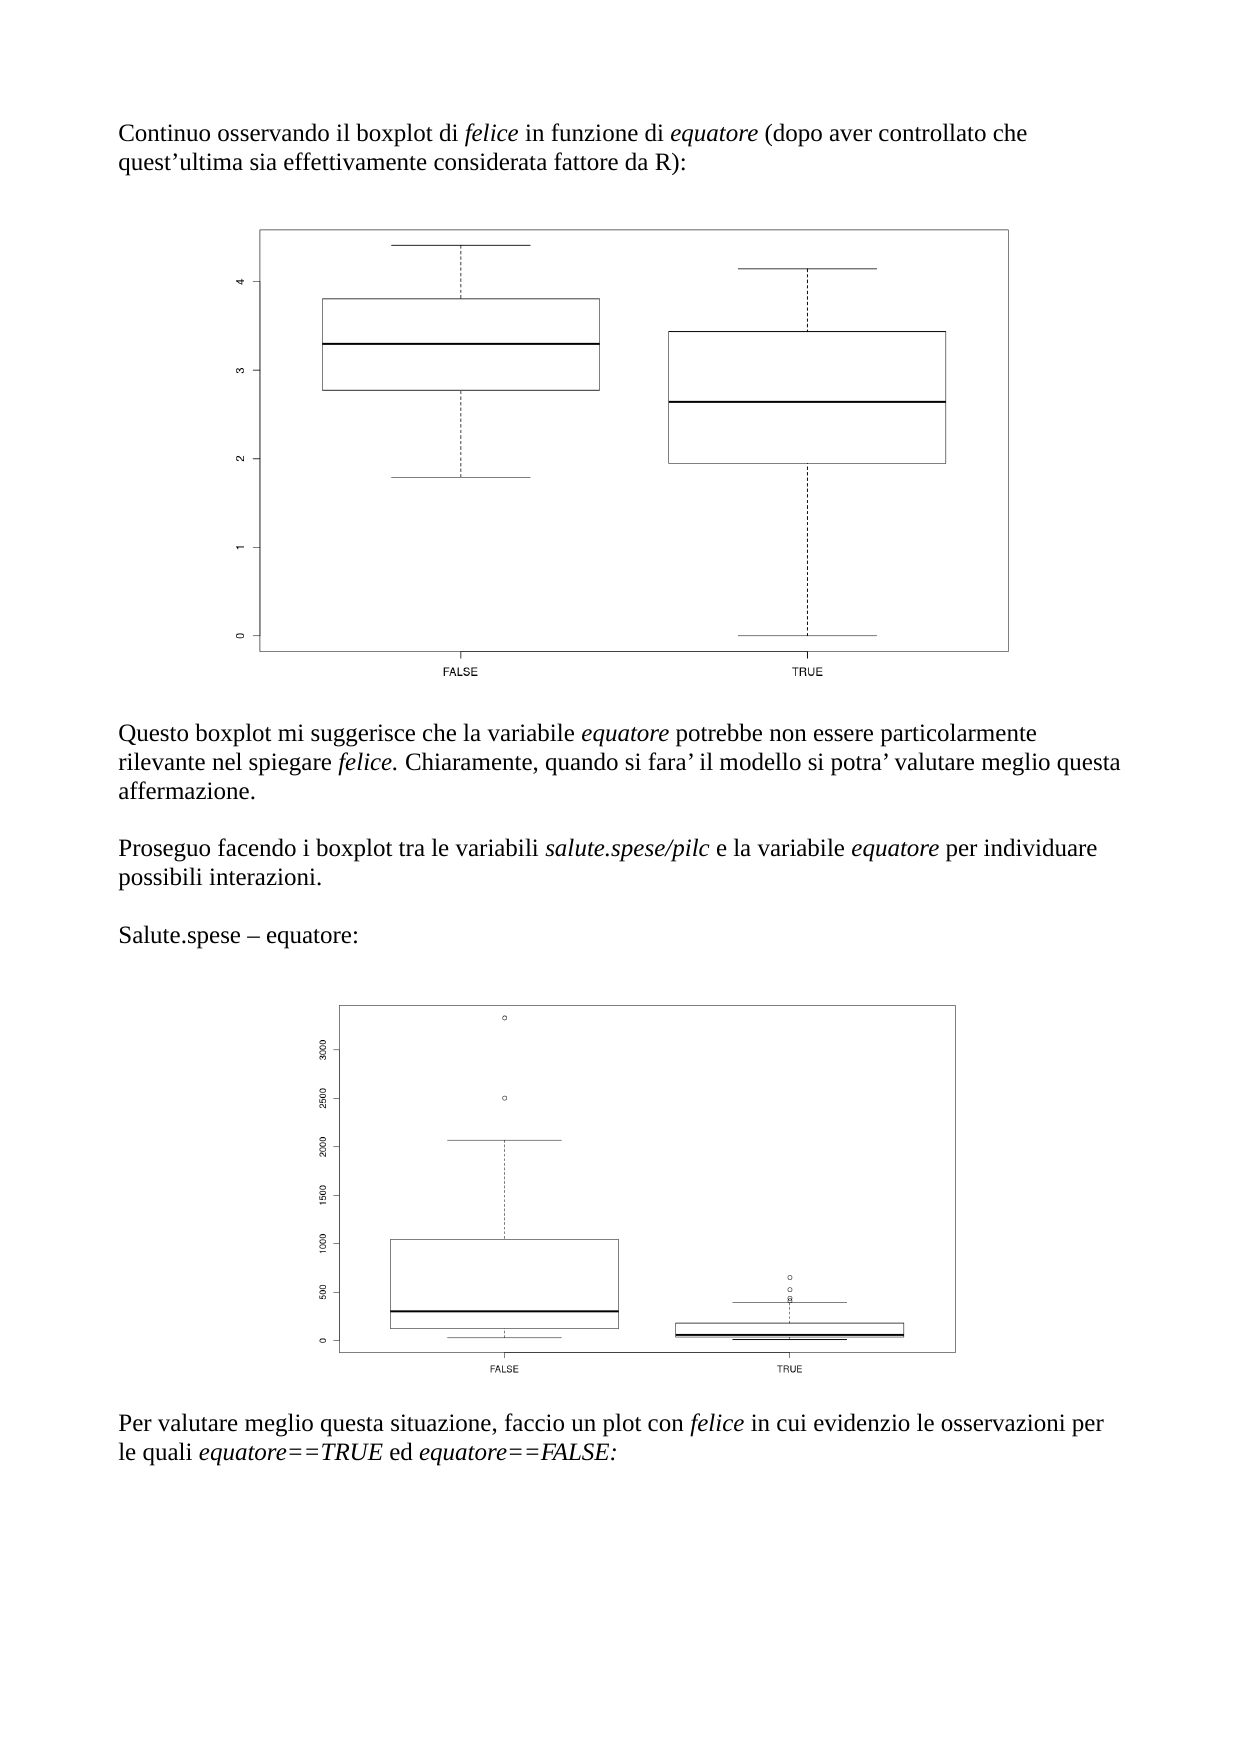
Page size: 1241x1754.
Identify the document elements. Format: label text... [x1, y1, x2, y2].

text Continuo osservando il boxplot di felice in funzione di equatore (dopo aver controllato che quest’ultima sia effettivamente considerata fattore da R): [118, 118, 1122, 176]
text Per valutare meglio questa situazione, faccio un plot con felice in cui evidenzio le osservazioni per le quali equatore==TRUE ed equatore==FALSE: [118, 1408, 1122, 1466]
text Proseguo facendo i boxplot tra le variabili salute.spese/pilc e la variabile equatore per individuare possibili interazioni. [118, 833, 1122, 891]
picture [205, 175, 1035, 719]
picture [294, 960, 978, 1408]
text Questo boxplot mi suggerisce che la variabile equatore potrebbe non essere particolarmente rilevante nel spiegare felice. Chiaramente, quando si fara’ il modello si potra’ valutare meglio questa affermazione. [118, 176, 1122, 805]
text Salute.spese – equatore: [118, 920, 1122, 948]
